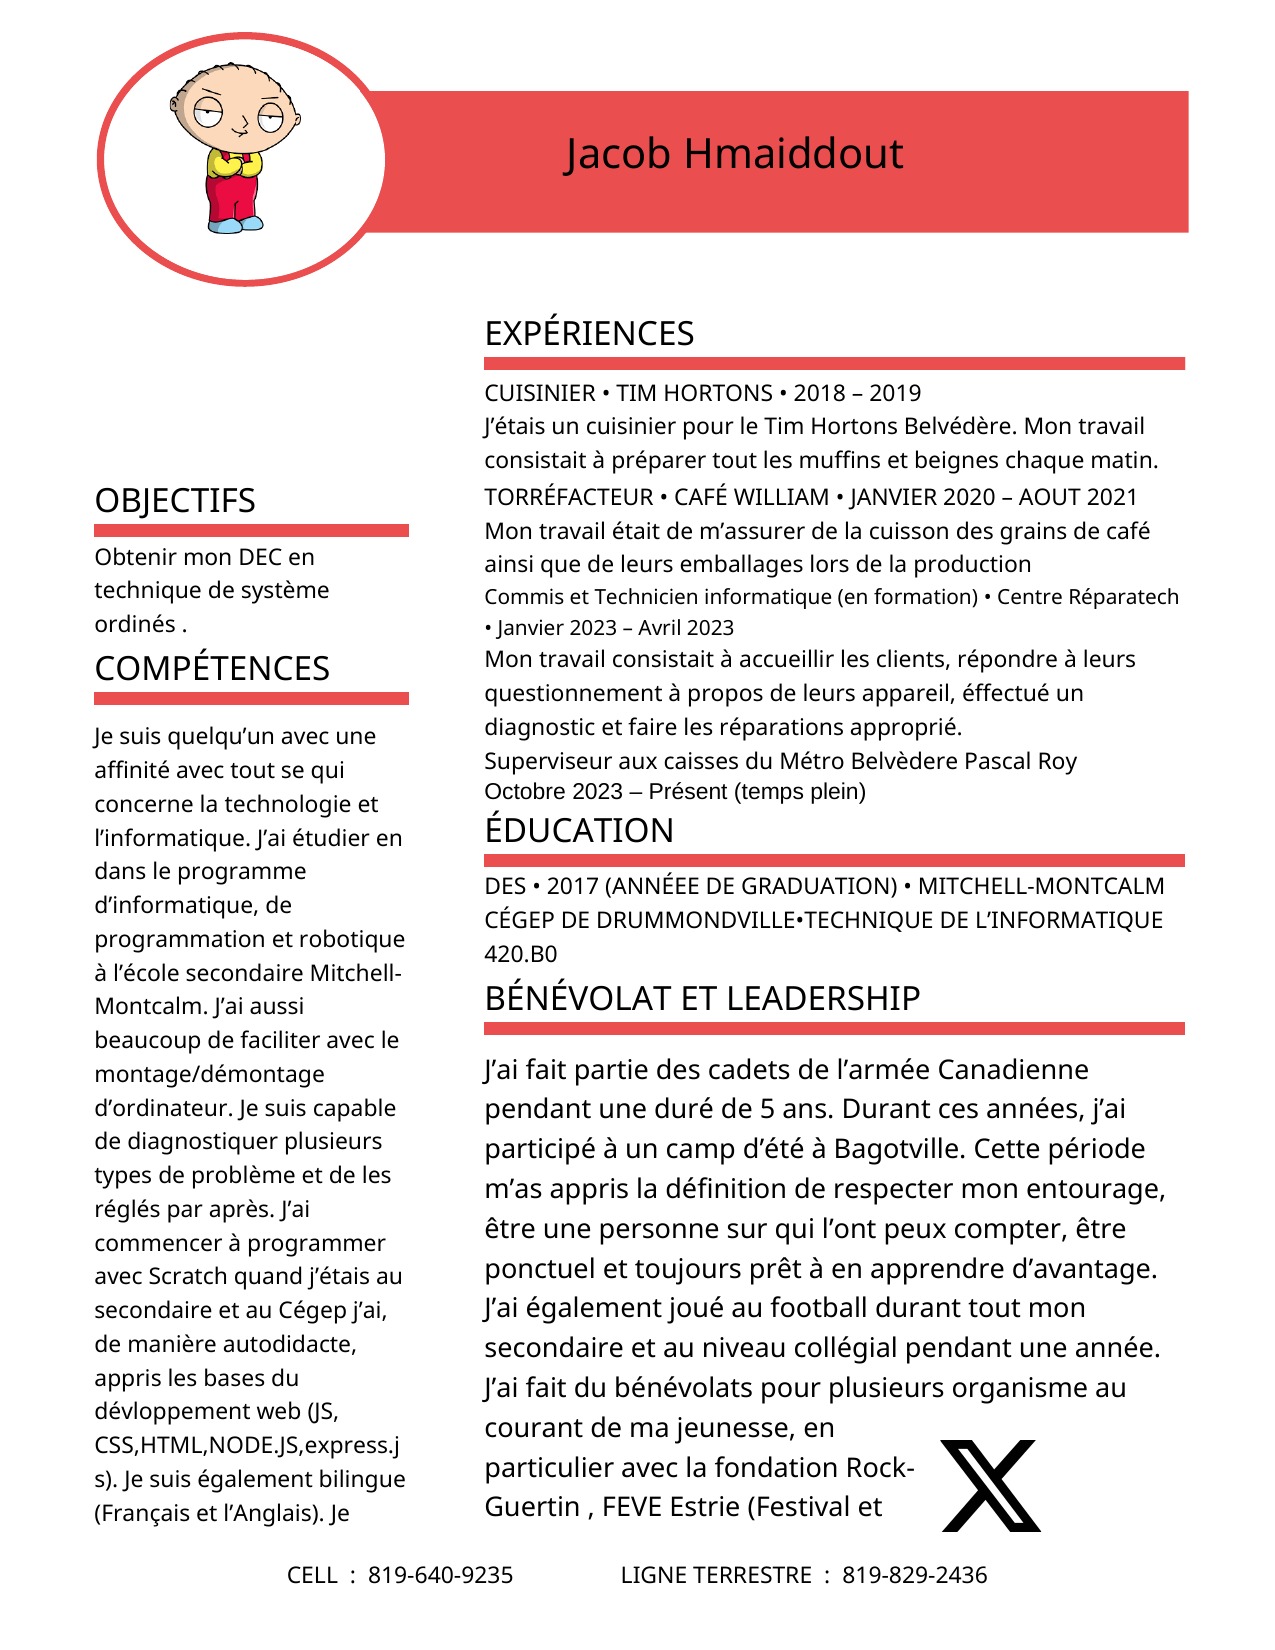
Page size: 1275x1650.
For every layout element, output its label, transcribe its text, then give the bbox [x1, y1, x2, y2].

picture [169, 62, 301, 234]
picture [940, 1528, 1042, 1532]
table_header jico0x7@gmail.com \ 819-829-2436 [484, 167, 1185, 302]
table_cell [484, 302, 1185, 310]
table_header eXPÉRIENCES Cuisinier • Tim Hortons • 2018 – 2019 J’étais un cuisinier pour le Tim Hortons Belvédère. Mon travail consistait à préparer tout les muffins et beignes chaque matin. tORRÉFACTEUR • Café William • Janvier 2020 – Aout 2021 Mon travail était de m’assurer de la cuisson des grains de café ainsi que de leurs emballages lors de la production Commis et Technicien informatique (en formation) • Centre Réparatech • Janvier 2023 – Avril 2023 Mon travail consistait à accueillir les clients, répondre à leurs questionnement à propos de leurs appareil, éffectué un diagnostic et faire les réparations approprié. Superviseur aux caisses du Métro Belvèdere Pascal Roy Octobre 2023 – Présent (temps plein) ÉDUCATION DES • 2017 (ANNÉEE DE GRADUATION) • MITCHELL-MONTCALM Cégep de drummondville•technique de l’informatique 420.B0 bÉNÉVOLAT ET LEADERSHIP J’ai fait partie des cadets de l’armée Canadienne pendant une duré de 5 ans. Durant ces années, j’ai participé à un camp d’été à Bagotville. Cette période m’as appris la définition de respecter mon entourage, être une personne sur qui l’ont peux compter, être ponctuel et toujours prêt à en apprendre d’avantage. J’ai également joué au football durant tout mon secondaire et au niveau collégial pendant une année. J’ai fait du bénévolats pour plusieurs organisme au courant de ma jeunesse, en particulier avec la fondation Rock-Guertin , FEVE Estrie (Festival et évènement vert) et Estrie Aide. Ces expériences mon forgé à être la personne que je suis aujourd’hui. [484, 370, 1185, 854]
table_header eXPÉRIENCES Cuisinier • Tim Hortons • 2018 – 2019 J’étais un cuisinier pour le Tim Hortons Belvédère. Mon travail consistait à préparer tout les muffins et beignes chaque matin. tORRÉFACTEUR • Café William • Janvier 2020 – Aout 2021 Mon travail était de m’assurer de la cuisson des grains de café ainsi que de leurs emballages lors de la production Commis et Technicien informatique (en formation) • Centre Réparatech • Janvier 2023 – Avril 2023 Mon travail consistait à accueillir les clients, répondre à leurs questionnement à propos de leurs appareil, éffectué un diagnostic et faire les réparations approprié. Superviseur aux caisses du Métro Belvèdere Pascal Roy Octobre 2023 – Présent (temps plein) ÉDUCATION DES • 2017 (ANNÉEE DE GRADUATION) • MITCHELL-MONTCALM Cégep de drummondville•technique de l’informatique 420.B0 bÉNÉVOLAT ET LEADERSHIP J’ai fait partie des cadets de l’armée Canadienne pendant une duré de 5 ans. Durant ces années, j’ai participé à un camp d’été à Bagotville. Cette période m’as appris la définition de respecter mon entourage, être une personne sur qui l’ont peux compter, être ponctuel et toujours prêt à en apprendre d’avantage. J’ai également joué au football durant tout mon secondaire et au niveau collégial pendant une année. J’ai fait du bénévolats pour plusieurs organisme au courant de ma jeunesse, en particulier avec la fondation Rock-Guertin , FEVE Estrie (Festival et évènement vert) et Estrie Aide. Ces expériences mon forgé à être la personne que je suis aujourd’hui. [484, 114, 1185, 167]
table_header eXPÉRIENCES Cuisinier • Tim Hortons • 2018 – 2019 J’étais un cuisinier pour le Tim Hortons Belvédère. Mon travail consistait à préparer tout les muffins et beignes chaque matin. tORRÉFACTEUR • Café William • Janvier 2020 – Aout 2021 Mon travail était de m’assurer de la cuisson des grains de café ainsi que de leurs emballages lors de la production Commis et Technicien informatique (en formation) • Centre Réparatech • Janvier 2023 – Avril 2023 Mon travail consistait à accueillir les clients, répondre à leurs questionnement à propos de leurs appareil, éffectué un diagnostic et faire les réparations approprié. Superviseur aux caisses du Métro Belvèdere Pascal Roy Octobre 2023 – Présent (temps plein) ÉDUCATION DES • 2017 (ANNÉEE DE GRADUATION) • MITCHELL-MONTCALM Cégep de drummondville•technique de l’informatique 420.B0 bÉNÉVOLAT ET LEADERSHIP J’ai fait partie des cadets de l’armée Canadienne pendant une duré de 5 ans. Durant ces années, j’ai participé à un camp d’été à Bagotville. Cette période m’as appris la définition de respecter mon entourage, être une personne sur qui l’ont peux compter, être ponctuel et toujours prêt à en apprendre d’avantage. J’ai également joué au football durant tout mon secondaire et au niveau collégial pendant une année. J’ai fait du bénévolats pour plusieurs organisme au courant de ma jeunesse, en particulier avec la fondation Rock-Guertin , FEVE Estrie (Festival et évènement vert) et Estrie Aide. Ces expériences mon forgé à être la personne que je suis aujourd’hui. [484, 310, 1185, 357]
table_header eXPÉRIENCES Cuisinier • Tim Hortons • 2018 – 2019 J’étais un cuisinier pour le Tim Hortons Belvédère. Mon travail consistait à préparer tout les muffins et beignes chaque matin. tORRÉFACTEUR • Café William • Janvier 2020 – Aout 2021 Mon travail était de m’assurer de la cuisson des grains de café ainsi que de leurs emballages lors de la production Commis et Technicien informatique (en formation) • Centre Réparatech • Janvier 2023 – Avril 2023 Mon travail consistait à accueillir les clients, répondre à leurs questionnement à propos de leurs appareil, éffectué un diagnostic et faire les réparations approprié. Superviseur aux caisses du Métro Belvèdere Pascal Roy Octobre 2023 – Présent (temps plein) ÉDUCATION DES • 2017 (ANNÉEE DE GRADUATION) • MITCHELL-MONTCALM Cégep de drummondville•technique de l’informatique 420.B0 bÉNÉVOLAT ET LEADERSHIP J’ai fait partie des cadets de l’armée Canadienne pendant une duré de 5 ans. Durant ces années, j’ai participé à un camp d’été à Bagotville. Cette période m’as appris la définition de respecter mon entourage, être une personne sur qui l’ont peux compter, être ponctuel et toujours prêt à en apprendre d’avantage. J’ai également joué au football durant tout mon secondaire et au niveau collégial pendant une année. J’ai fait du bénévolats pour plusieurs organisme au courant de ma jeunesse, en particulier avec la fondation Rock-Guertin , FEVE Estrie (Festival et évènement vert) et Estrie Aide. Ces expériences mon forgé à être la personne que je suis aujourd’hui. [484, 867, 1185, 1022]
table_header OBJECTIFS Obtenir mon DEC en technique de système ordinés . Compétences Je suis quelqu’un avec une affinité avec tout se qui concerne la technologie et l’informatique. J’ai étudier en dans le programme d’informatique, de programmation et robotique à l’école secondaire Mitchell-Montcalm. J’ai aussi beaucoup de faciliter avec le montage/démontage d’ordinateur. Je suis capable de diagnostiquer plusieurs types de problème et de les réglés par après. J’ai commencer à programmer avec Scratch quand j’étais au secondaire et au Cégep j’ai, de manière autodidacte, appris les bases du dévloppement web (JS, CSS,HTML,NODE.JS,express.js). Je suis également bilingue (Français et l’Anglais). Je [94, 114, 484, 1528]
table_header eXPÉRIENCES Cuisinier • Tim Hortons • 2018 – 2019 J’étais un cuisinier pour le Tim Hortons Belvédère. Mon travail consistait à préparer tout les muffins et beignes chaque matin. tORRÉFACTEUR • Café William • Janvier 2020 – Aout 2021 Mon travail était de m’assurer de la cuisson des grains de café ainsi que de leurs emballages lors de la production Commis et Technicien informatique (en formation) • Centre Réparatech • Janvier 2023 – Avril 2023 Mon travail consistait à accueillir les clients, répondre à leurs questionnement à propos de leurs appareil, éffectué un diagnostic et faire les réparations approprié. Superviseur aux caisses du Métro Belvèdere Pascal Roy Octobre 2023 – Présent (temps plein) ÉDUCATION DES • 2017 (ANNÉEE DE GRADUATION) • MITCHELL-MONTCALM Cégep de drummondville•technique de l’informatique 420.B0 bÉNÉVOLAT ET LEADERSHIP J’ai fait partie des cadets de l’armée Canadienne pendant une duré de 5 ans. Durant ces années, j’ai participé à un camp d’été à Bagotville. Cette période m’as appris la définition de respecter mon entourage, être une personne sur qui l’ont peux compter, être ponctuel et toujours prêt à en apprendre d’avantage. J’ai également joué au football durant tout mon secondaire et au niveau collégial pendant une année. J’ai fait du bénévolats pour plusieurs organisme au courant de ma jeunesse, en particulier avec la fondation Rock-Guertin , FEVE Estrie (Festival et évènement vert) et Estrie Aide. Ces expériences mon forgé à être la personne que je suis aujourd’hui. [484, 1035, 1185, 1528]
